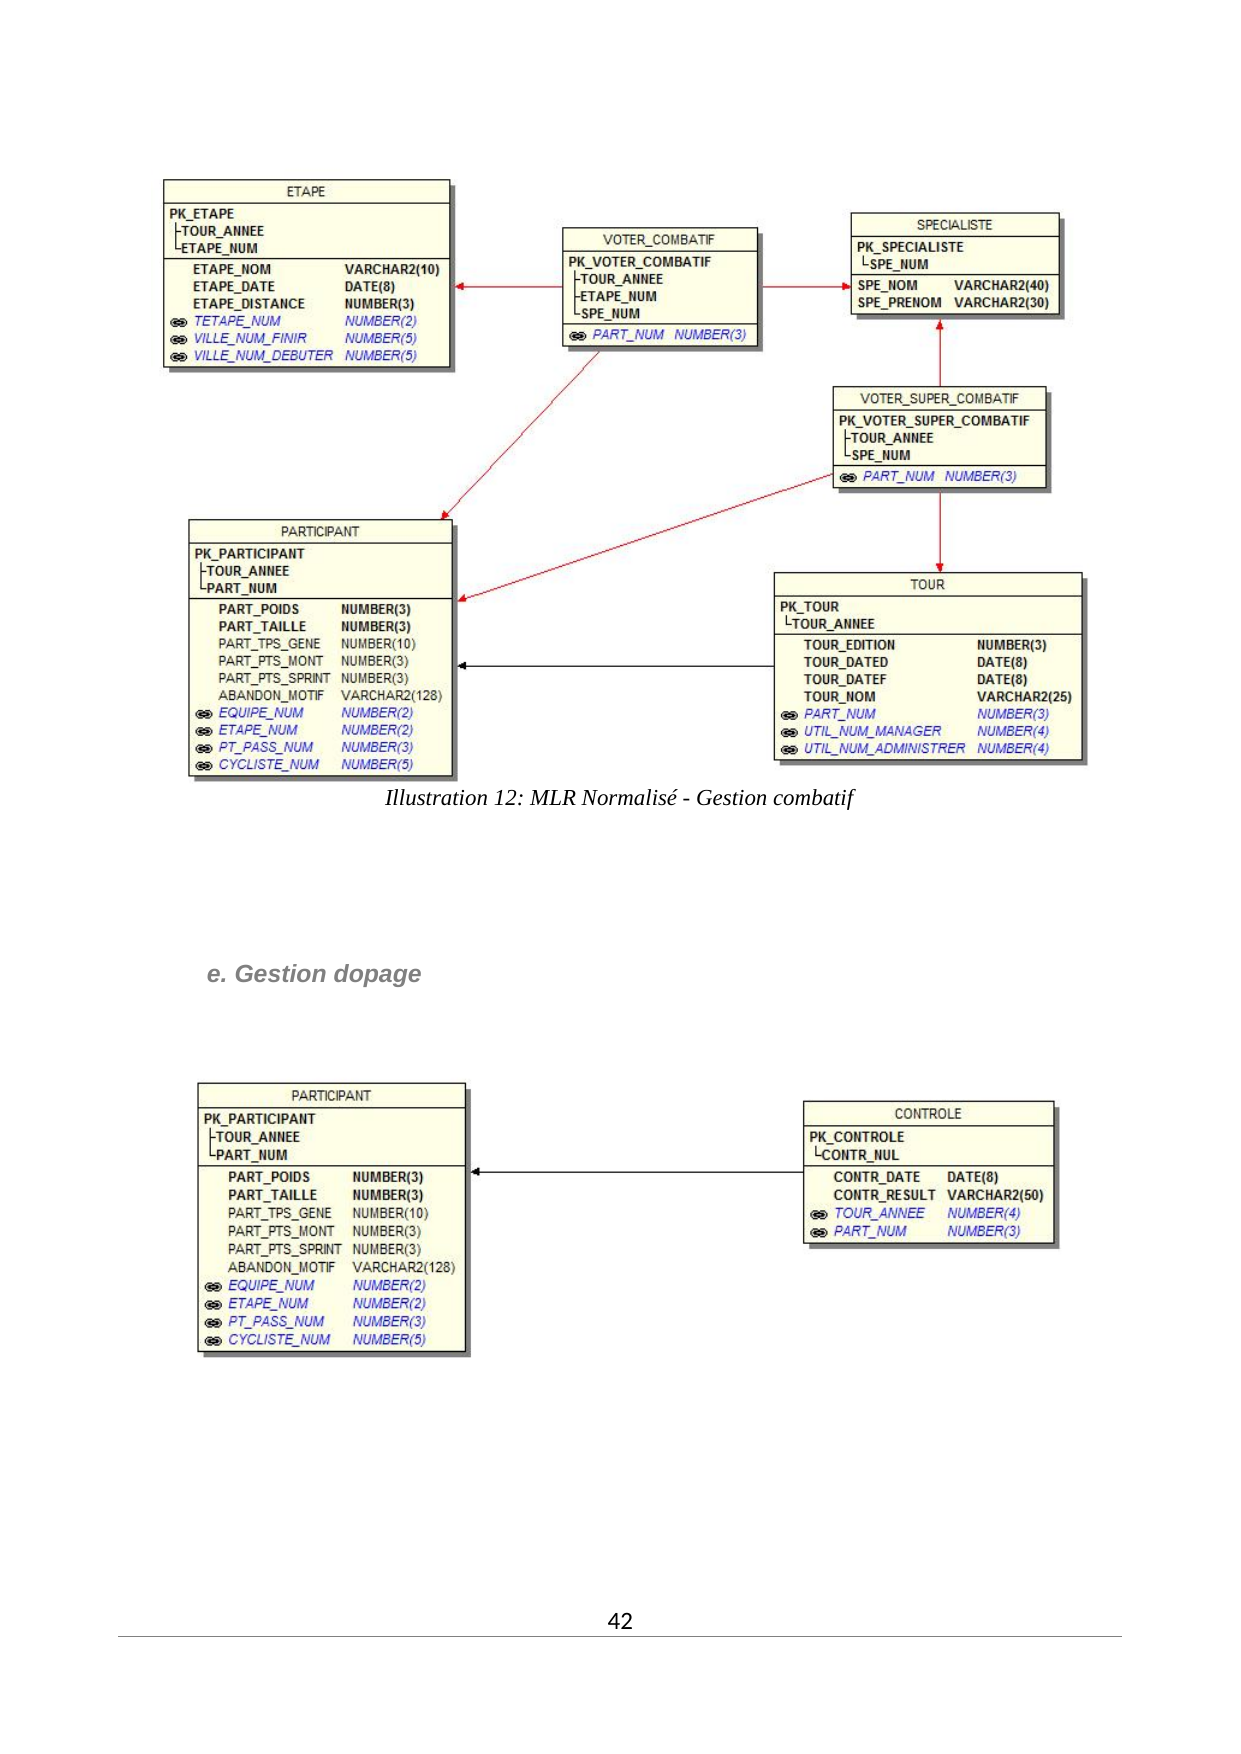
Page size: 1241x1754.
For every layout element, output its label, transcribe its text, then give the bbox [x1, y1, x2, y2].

text Illustration 12: MLR Normalisé - Gestion combatif [151, 784, 1089, 810]
subtitle Gestion dopage [207, 959, 1122, 987]
picture [151, 130, 1090, 784]
picture [178, 1017, 1062, 1360]
